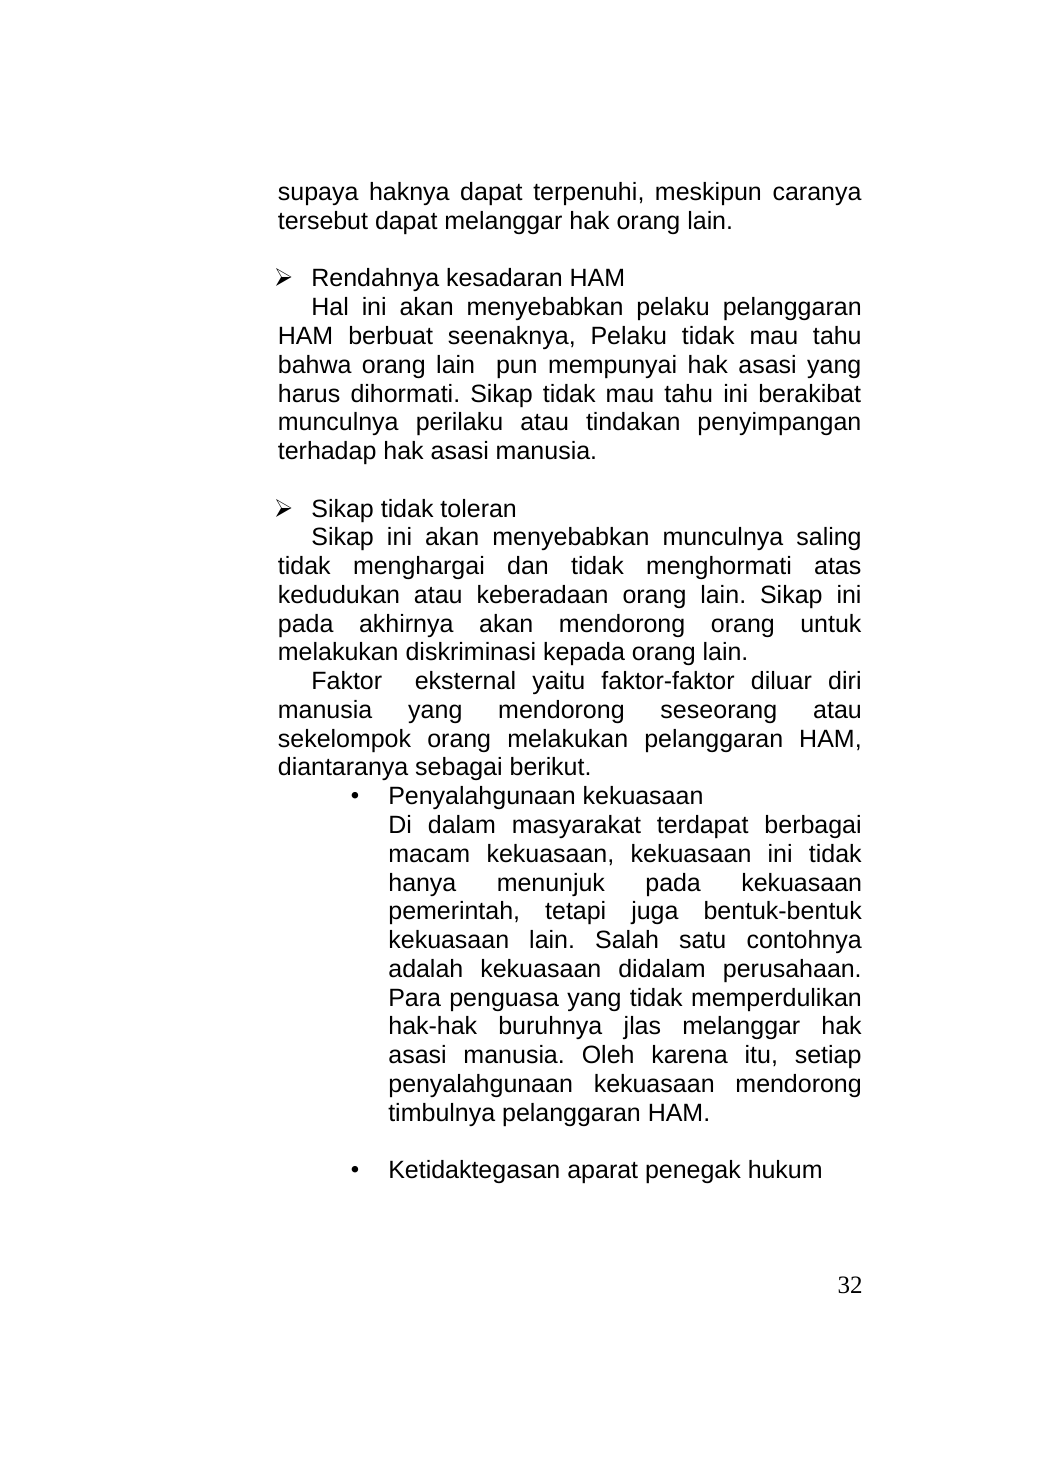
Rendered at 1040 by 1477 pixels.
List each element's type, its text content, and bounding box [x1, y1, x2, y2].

text Faktor eksternal yaitu faktor-faktor diluar diri manusia yang mendorong seseorang atau sekelompok orang melakukan pelanggaran HAM, diantaranya sebagai berikut. [278, 666, 862, 781]
list Di dalam masyarakat terdapat berbagai macam kekuasaan, kekuasaan ini tidak hanya menunjuk pada kekuasaan pemerintah, tetapi juga bentuk-bentuk kekuasaan lain. Salah satu contohnya adalah kekuasaan didalam perusahaan. Para penguasa yang tidak memperdulikan hak-hak buruhnya jlas melanggar hak asasi manusia. Oleh karena itu, setiap penyalahgunaan kekuasaan mendorong timbulnya pelanggaran HAM. [351, 810, 862, 1126]
text Sikap ini akan menyebabkan munculnya saling tidak menghargai dan tidak menghormati atas kedudukan atau keberadaan orang lain. Sikap ini pada akhirnya akan mendorong orang untuk melakukan diskriminasi kepada orang lain. [278, 522, 862, 666]
list Rendahnya kesadaran HAM [274, 263, 862, 292]
list Ketidaktegasan aparat penegak hukum [351, 1155, 862, 1184]
list Sikap tidak toleran [274, 493, 862, 522]
text Hal ini akan menyebabkan pelaku pelanggaran HAM berbuat seenaknya, Pelaku tidak mau tahu bahwa orang lain pun mempunyai hak asasi yang harus dihormati. Sikap tidak mau tahu ini berakibat munculnya perilaku atau tindakan penyimpangan terhadap hak asasi manusia. [278, 292, 862, 465]
text supaya haknya dapat terpenuhi, meskipun caranya tersebut dapat melanggar hak orang lain. [278, 177, 862, 235]
list Penyalahgunaan kekuasaan [351, 781, 862, 810]
